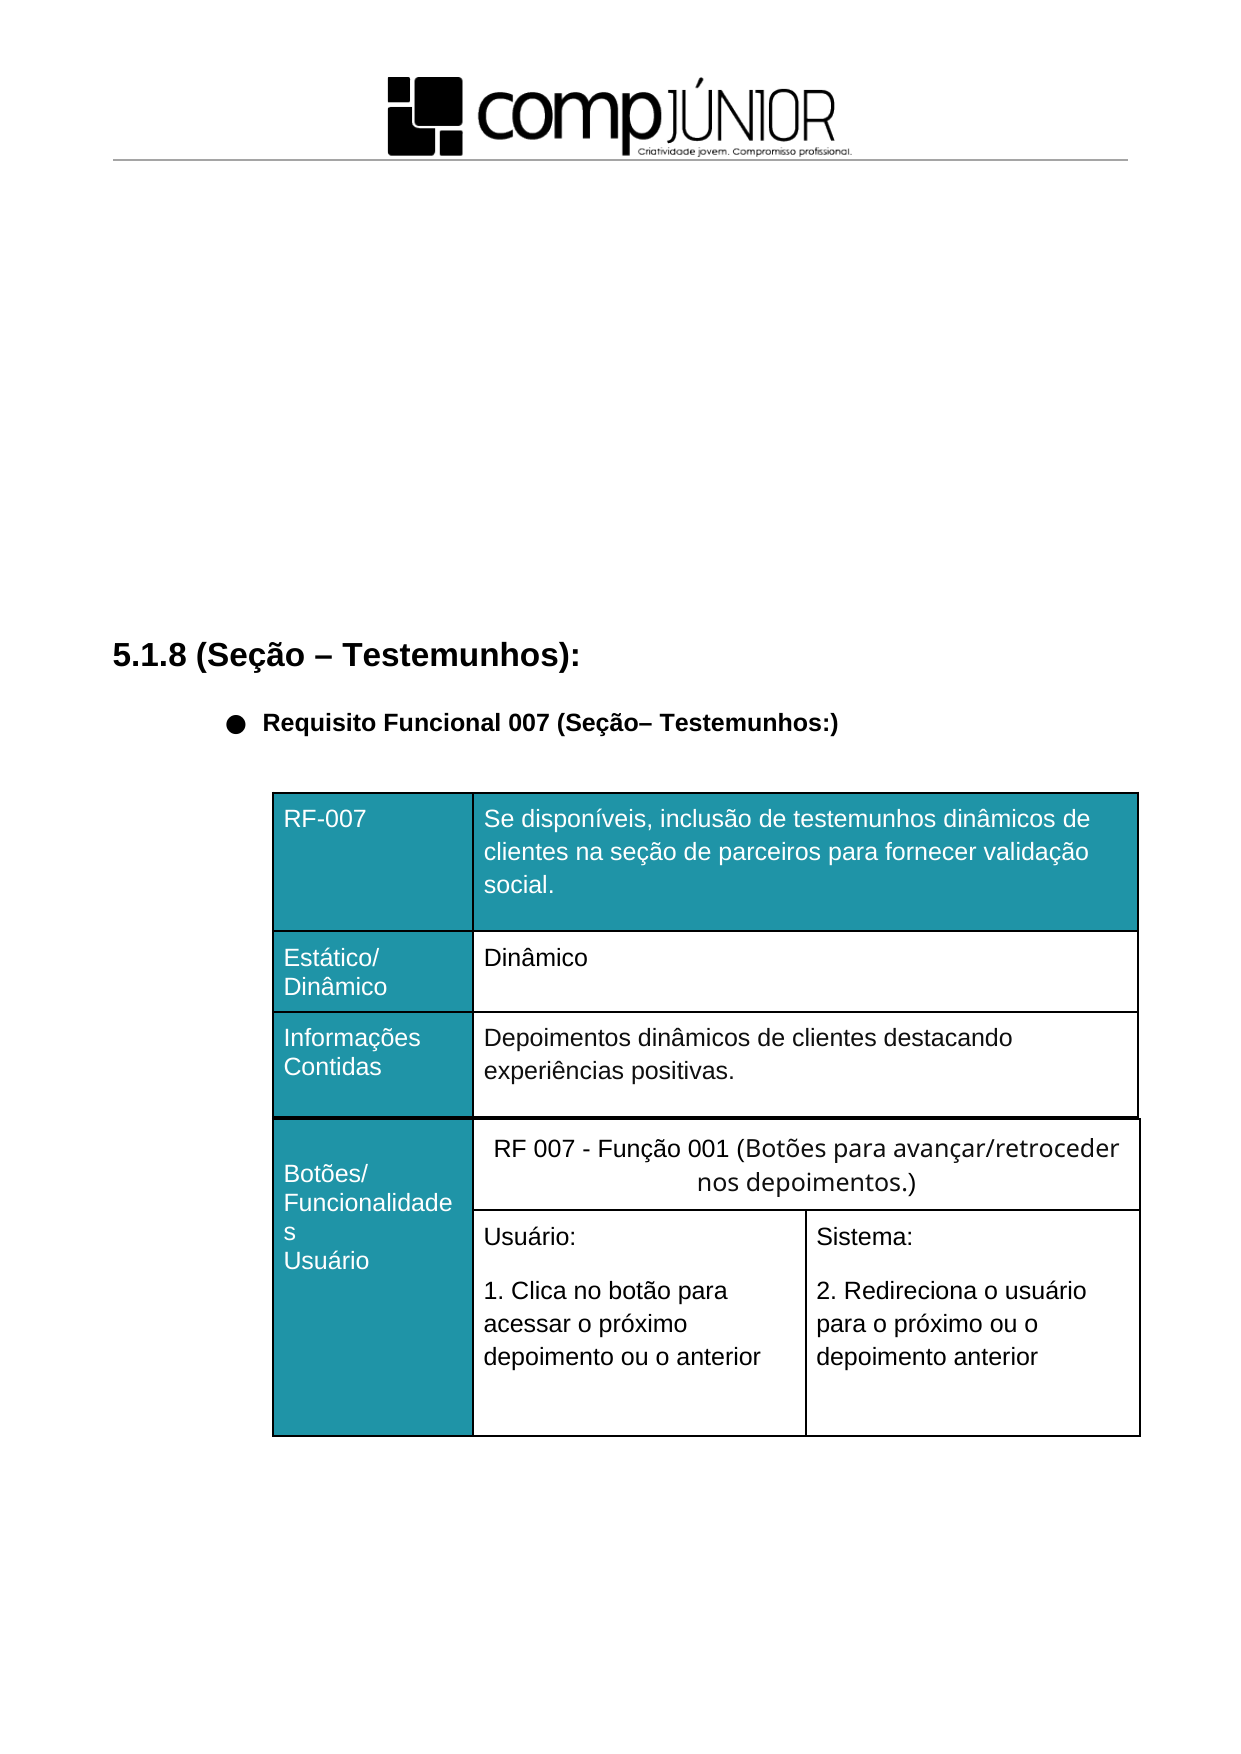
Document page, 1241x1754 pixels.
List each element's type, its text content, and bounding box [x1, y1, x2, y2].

text 5.1.8 (Seção – Testemunhos): [112, 635, 1128, 673]
table_cell Informações Contidas [274, 1013, 472, 1116]
table_header RF-007 [274, 794, 472, 930]
table_header Botões/Funcionalidades Usuário [274, 1120, 472, 1435]
picture [387, 77, 853, 158]
table_header RF 007 - Função 001 (Botões para avançar/retroceder nos depoimentos.) [474, 1120, 1139, 1209]
table_cell Sistema: 2. Redireciona o usuário para o próximo ou o depoimento anterior [807, 1211, 1139, 1435]
table_header Se disponíveis, inclusão de testemunhos dinâmicos de clientes na seção de parceiros para fornecer validação social. [474, 794, 1137, 930]
table_cell Depoimentos dinâmicos de clientes destacando experiências positivas. [474, 1013, 1137, 1116]
list Requisito Funcional 007 (Seção– Testemunhos:) [225, 694, 1128, 745]
table_cell Estático/Dinâmico [274, 932, 472, 1011]
table_cell Dinâmico [474, 932, 1137, 1011]
table_cell Usuário: 1. Clica no botão para acessar o próximo depoimento ou o anterior [474, 1211, 805, 1435]
